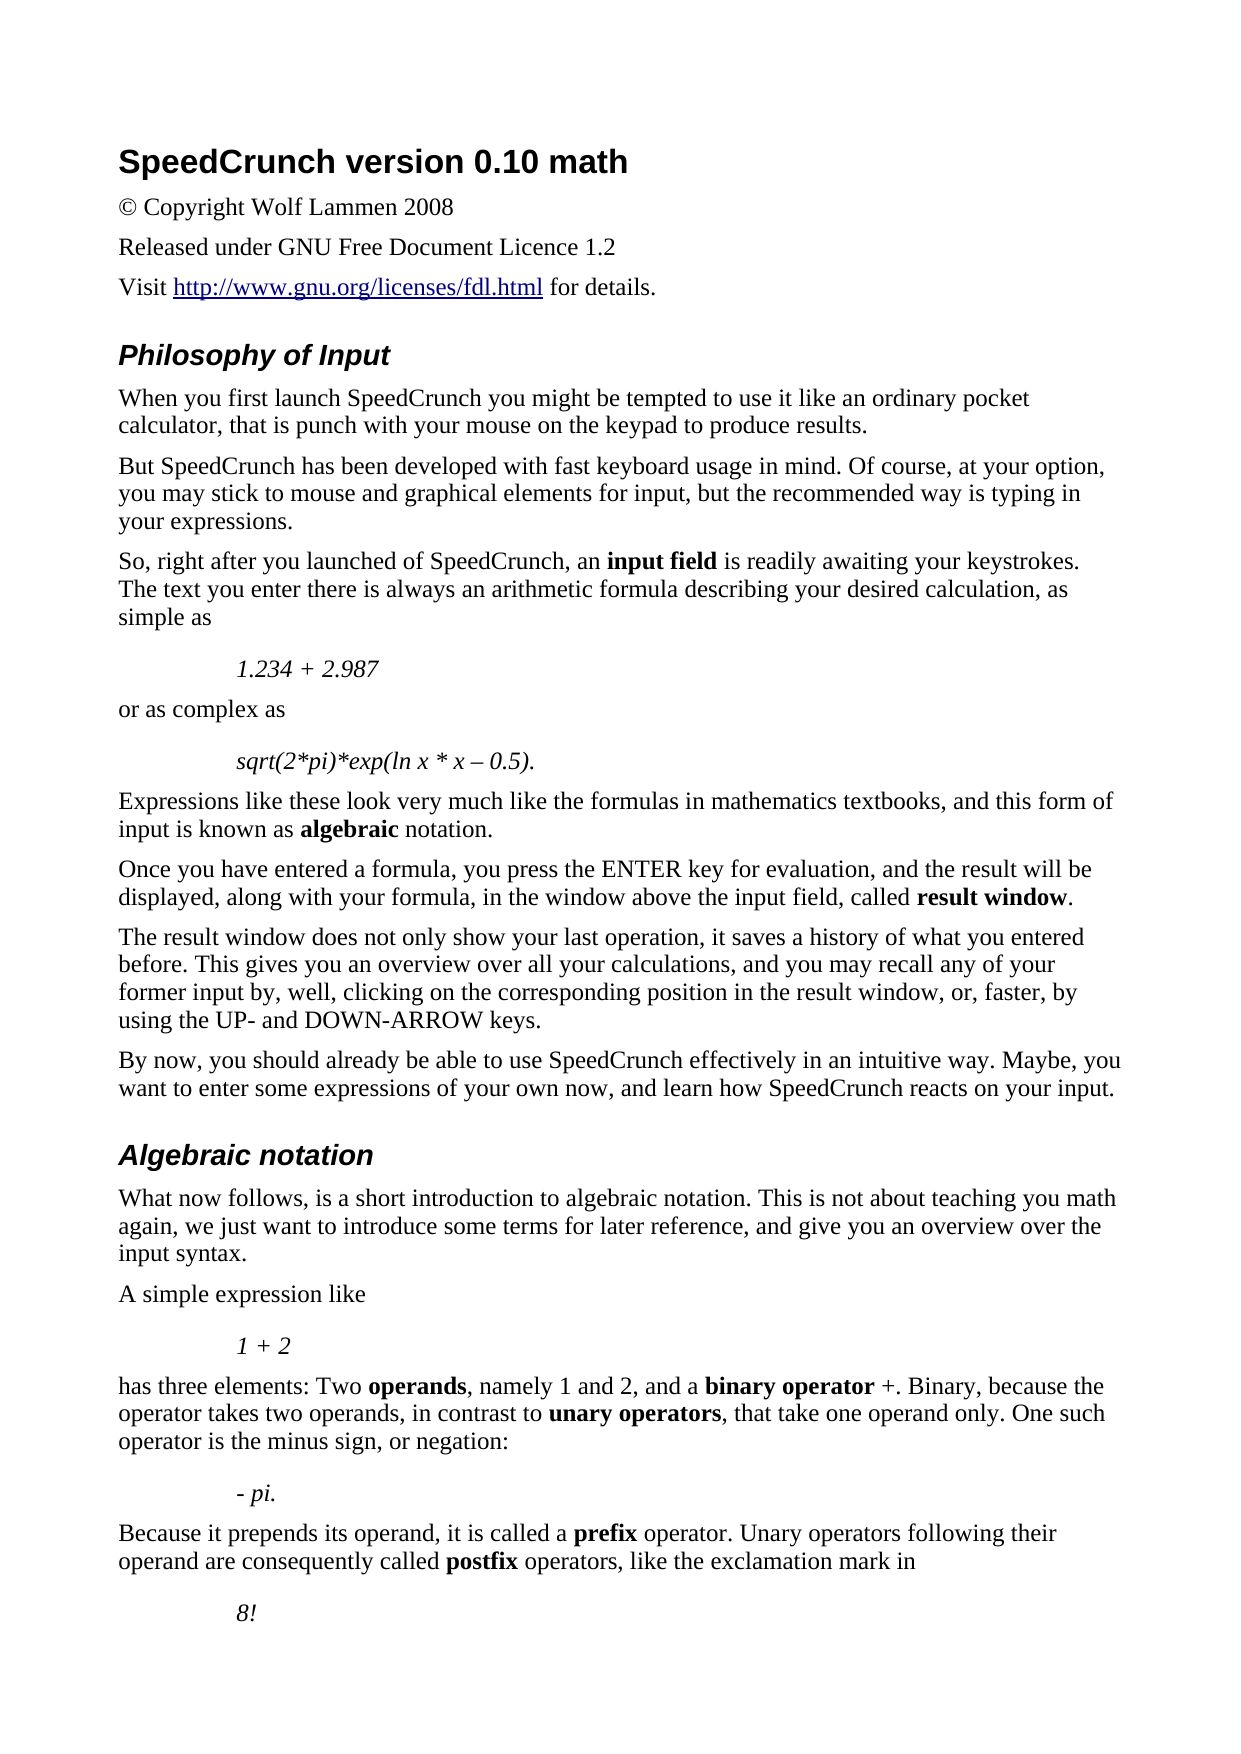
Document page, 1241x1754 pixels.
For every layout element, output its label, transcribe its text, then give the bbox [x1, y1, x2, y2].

text By now, you should already be able to use SpeedCrunch effectively in an intuitive way. Maybe, you want to enter some expressions of your own now, and learn how SpeedCrunch reacts on your input. [118, 1046, 1122, 1102]
text - pi. [236, 1479, 1122, 1507]
subtitle SpeedCrunch version 0.10 math [118, 143, 1122, 181]
text 1.234 + 2.987 [236, 655, 1122, 682]
text Because it prepends its operand, it is called a prefix operator. Unary operators following their operand are consequently called postfix operators, like the exclamation mark in [118, 1519, 1122, 1575]
text has three elements: Two operands, namely 1 and 2, and a binary operator +. Binary, because the operator takes two operands, in contrast to unary operators, that take one operand only. One such operator is the minus sign, or negation: [118, 1372, 1122, 1455]
subtitle Philosophy of Input [118, 339, 1122, 371]
text © Copyright Wolf Lammen 2008 [118, 193, 1122, 221]
text 8! [236, 1599, 1122, 1627]
text So, right after you launched of SpeedCrunch, an input field is readily awaiting your keystrokes. The text you enter there is always an arithmetic formula describing your desired calculation, as simple as [118, 547, 1122, 631]
text When you first launch SpeedCrunch you might be tempted to use it like an ordinary pocket calculator, that is punch with your mouse on the keypad to produce results. [118, 384, 1122, 439]
text The result window does not only show your last operation, it saves a history of what you entered before. This gives you an overview over all your calculations, and you may recall any of your former input by, well, clicking on the corresponding position in the result window, or, faster, by using the UP- and DOWN-ARROW keys. [118, 923, 1122, 1034]
text Expressions like these look very much like the formulas in mathematics textbooks, and this form of input is known as algebraic notation. [118, 787, 1122, 842]
subtitle Algebraic notation [118, 1139, 1122, 1172]
text or as complex as [118, 695, 1122, 723]
text But SpeedCrunch has been developed with fast keyboard usage in mind. Of course, at your option, you may stick to mouse and graphical elements for input, but the recommended way is typing in your expressions. [118, 452, 1122, 535]
text Visit http://www.gnu.org/licenses/fdl.html for details. [118, 273, 1122, 301]
text sqrt(2*pi)*exp(ln x * x – 0.5). [236, 747, 1122, 774]
text What now follows, is a short introduction to algebraic notation. This is not about teaching you math again, we just want to introduce some terms for later reference, and give you an overview over the input syntax. [118, 1184, 1122, 1267]
text Released under GNU Free Document Licence 1.2 [118, 233, 1122, 261]
text A simple expression like [118, 1280, 1122, 1307]
text Once you have entered a formula, you press the ENTER key for evaluation, and the result will be displayed, along with your formula, in the window above the input field, called result window. [118, 855, 1122, 910]
text 1 + 2 [236, 1332, 1122, 1359]
